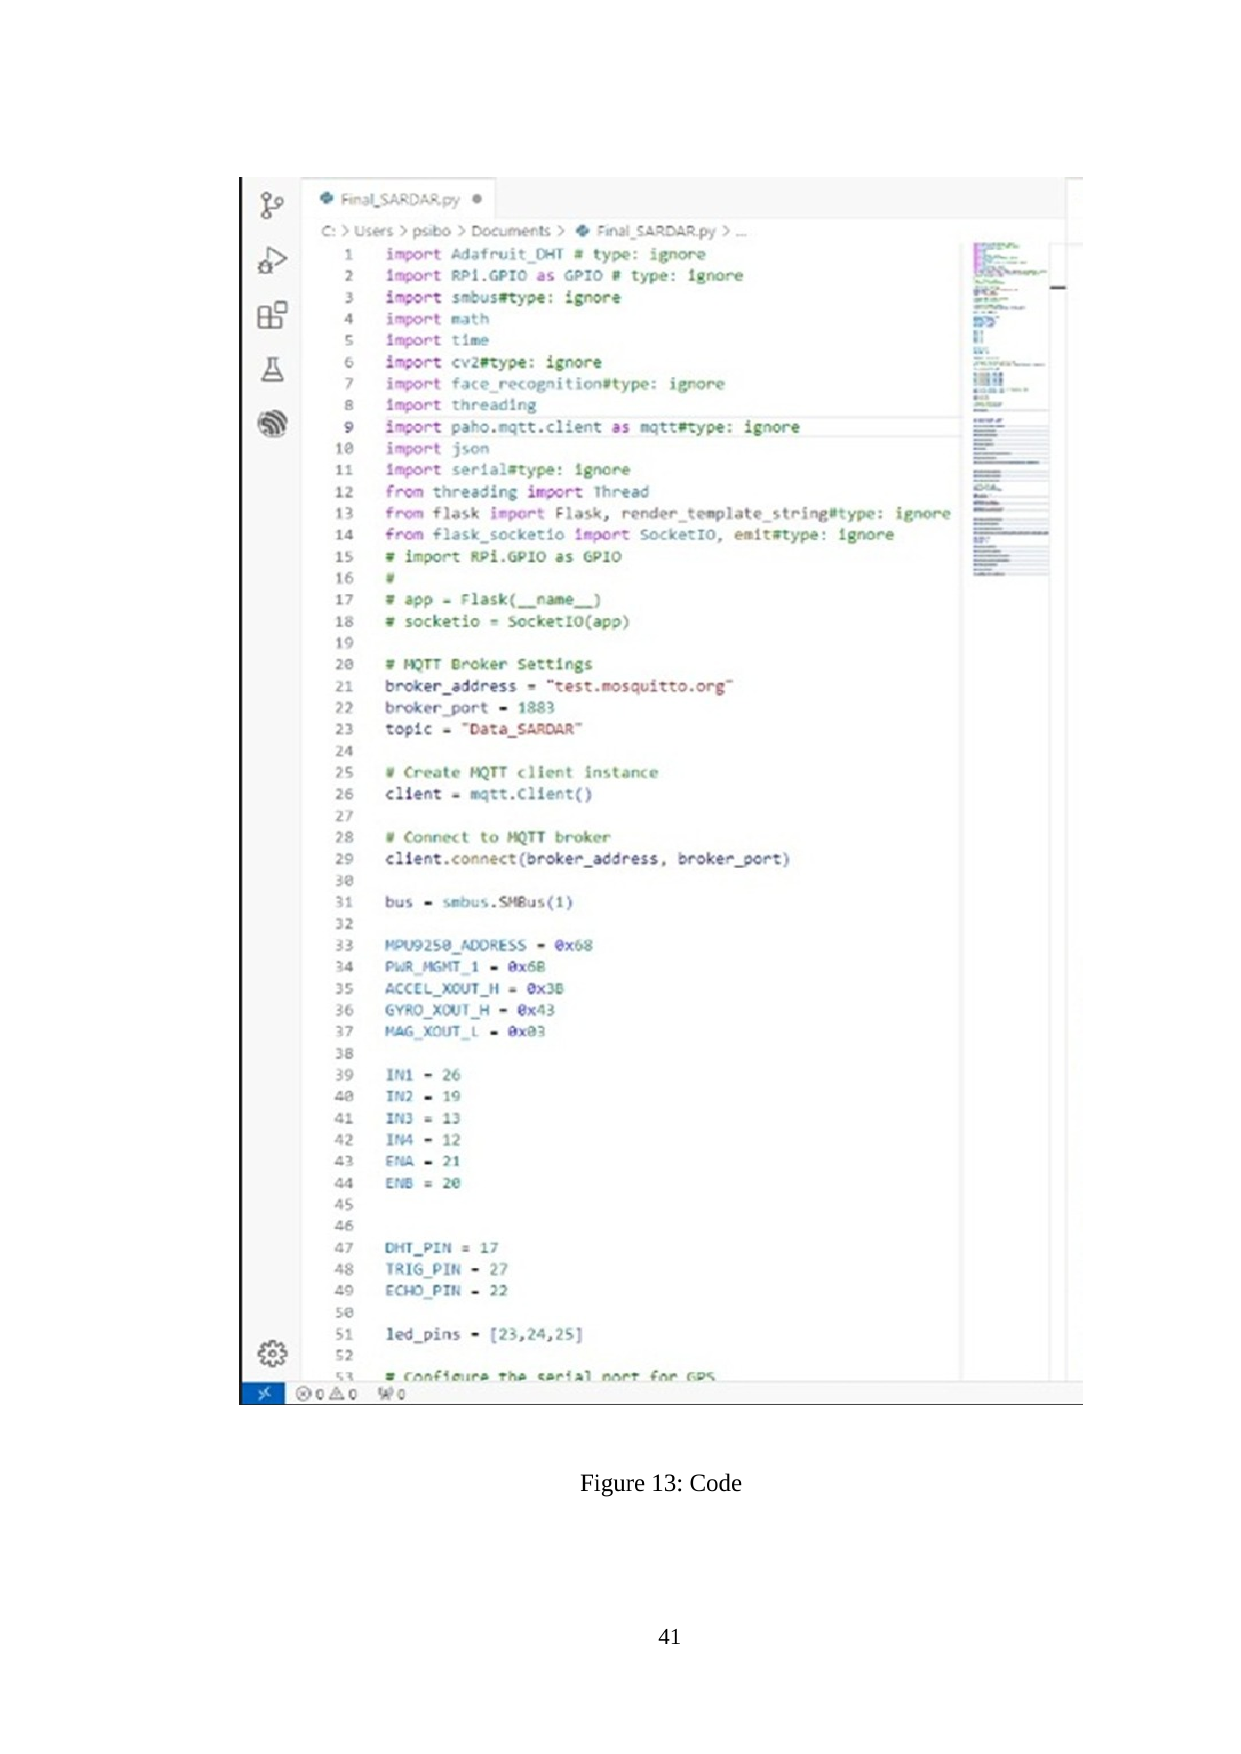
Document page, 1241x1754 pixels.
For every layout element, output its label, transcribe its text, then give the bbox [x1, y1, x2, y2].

text Figure 13: Code [207, 1468, 1115, 1496]
picture [239, 177, 1083, 1405]
